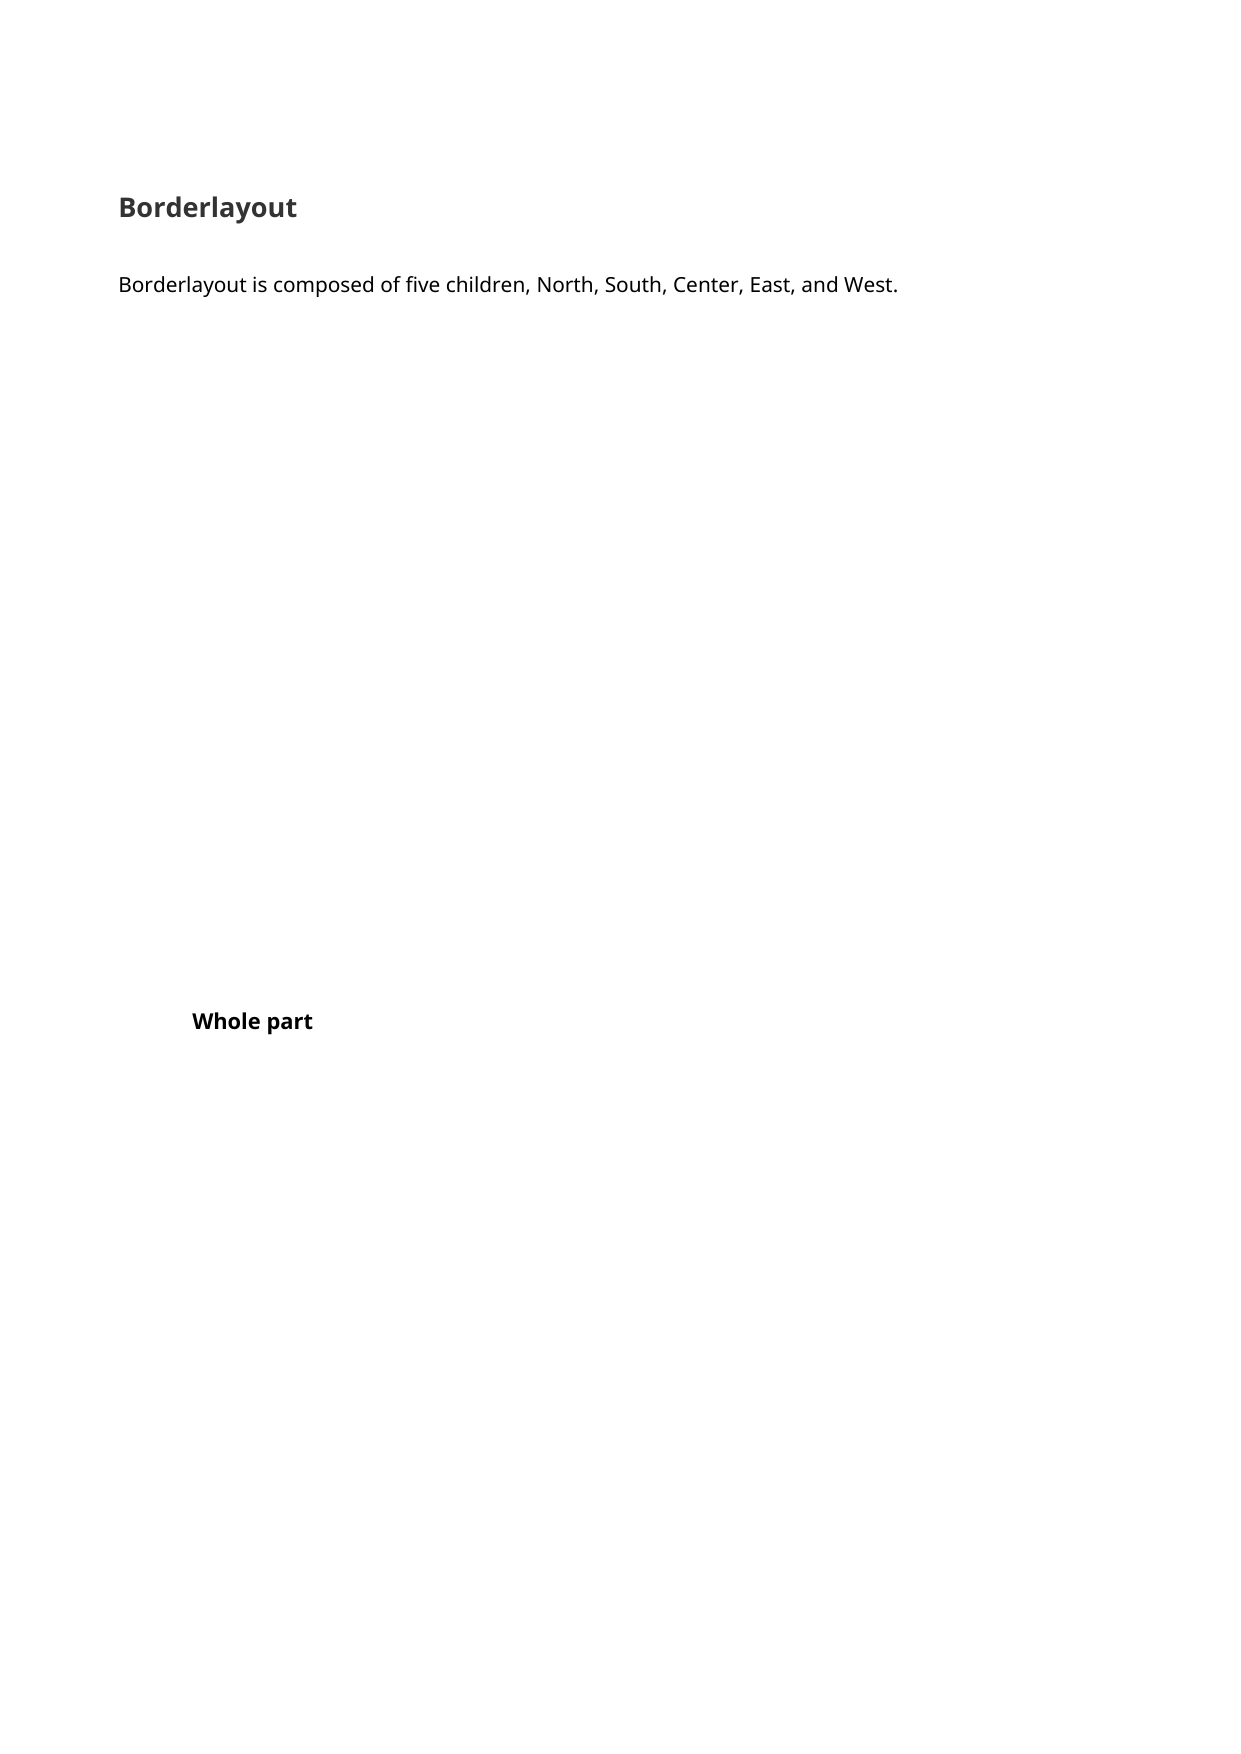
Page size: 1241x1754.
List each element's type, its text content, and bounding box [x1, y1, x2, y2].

text Whole part [118, 1006, 1122, 1036]
text Borderlayout is composed of five children, North, South, Center, East, and West. [118, 270, 1122, 298]
subtitle Borderlayout [118, 189, 1122, 226]
